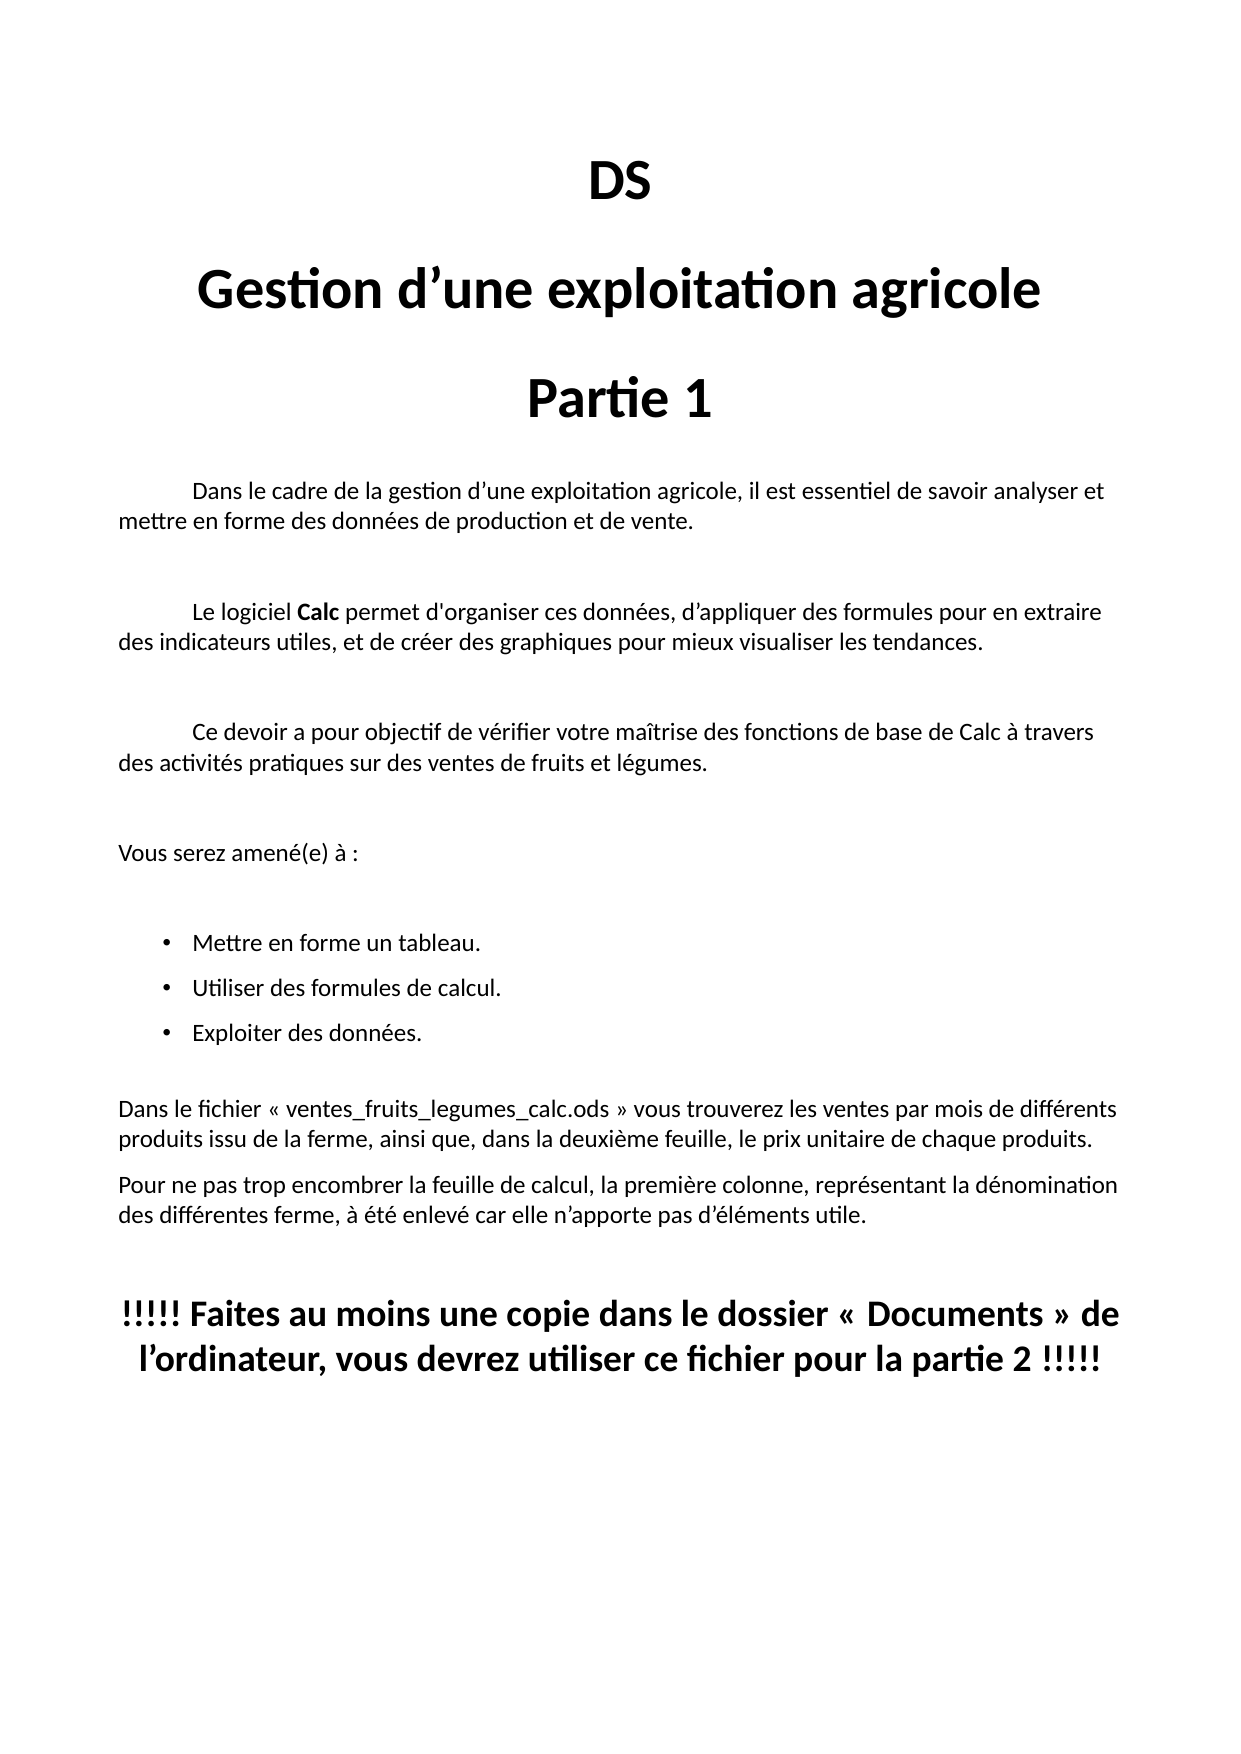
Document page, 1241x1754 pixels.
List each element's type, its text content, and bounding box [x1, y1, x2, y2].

title DS [118, 143, 1122, 214]
text Ce devoir a pour objectif de vérifier votre maîtrise des fonctions de base de Calc à travers des activités pratiques sur des ventes de fruits et légumes. [118, 716, 1122, 777]
title Gestion d’une exploitation agricole [118, 252, 1122, 323]
text !!!!! Faites au moins une copie dans le dossier « Documents » de l’ordinateur, vous devrez utiliser ce fichier pour la partie 2 !!!!! [118, 1289, 1122, 1381]
list Utiliser des formules de calcul. [162, 972, 1122, 1003]
text Le logiciel Calc permet d'organiser ces données, d’appliquer des formules pour en extraire des indicateurs utiles, et de créer des graphiques pour mieux visualiser les tendances. [118, 596, 1122, 657]
list Mettre en forme un tableau. [162, 927, 1122, 958]
text Pour ne pas trop encombrer la feuille de calcul, la première colonne, représentant la dénomination des différentes ferme, à été enlevé car elle n’apporte pas d’éléments utile. [118, 1169, 1122, 1230]
text Dans le cadre de la gestion d’une exploitation agricole, il est essentiel de savoir analyser et mettre en forme des données de production et de vente. [118, 475, 1122, 536]
title Partie 1 [118, 361, 1122, 432]
text Vous serez amené(e) à : [118, 837, 1122, 868]
text Dans le fichier « ventes_fruits_legumes_calc.ods » vous trouverez les ventes par mois de différents produits issu de la ferme, ainsi que, dans la deuxième feuille, le prix unitaire de chaque produits. [118, 1093, 1122, 1154]
list Exploiter des données. [162, 1017, 1122, 1048]
